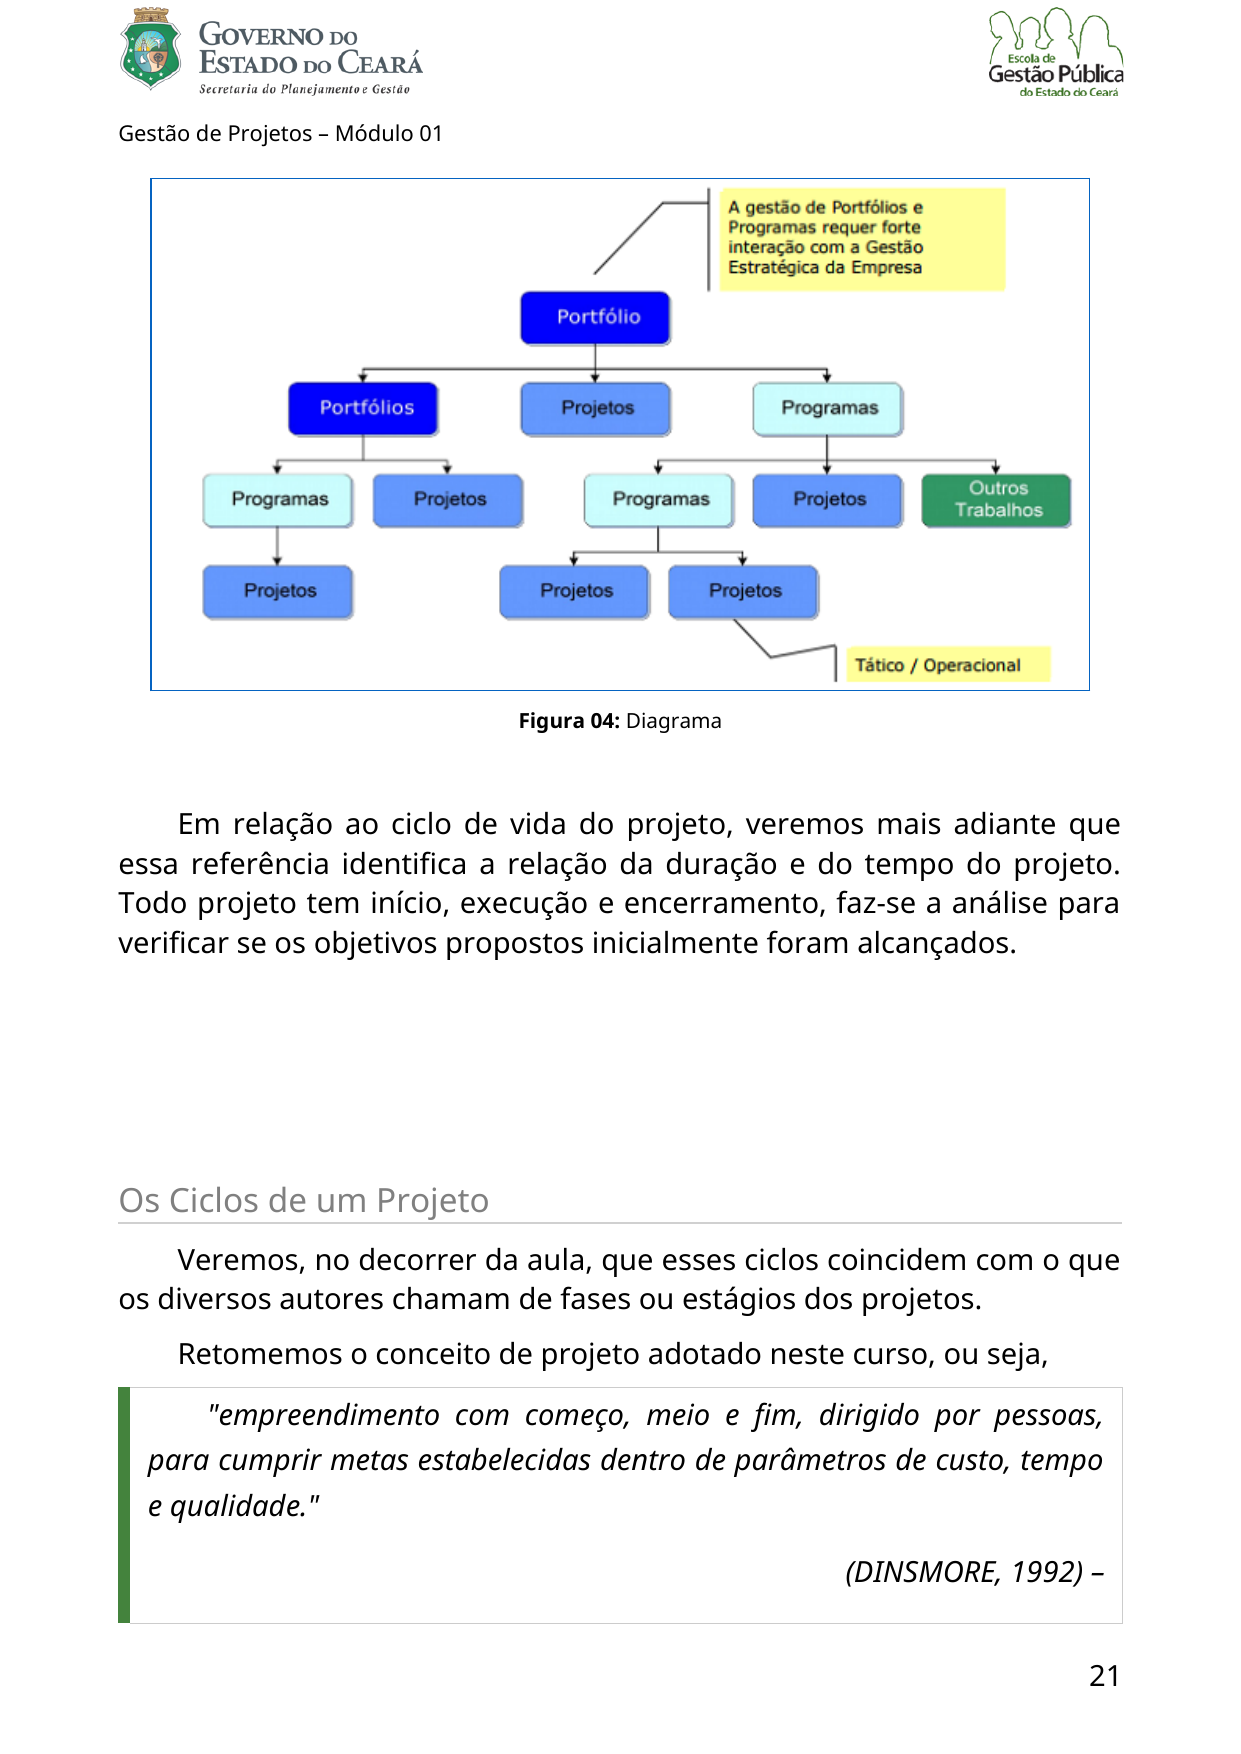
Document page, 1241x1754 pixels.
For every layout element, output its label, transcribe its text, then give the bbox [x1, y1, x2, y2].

text Veremos, no decorrer da aula, que esses ciclos coincidem com o que os diversos autores chamam de fases ou estágios dos projetos. [118, 1239, 1122, 1318]
text Figura 04: Diagrama [118, 706, 1122, 734]
picture [152, 179, 1089, 690]
table_header "empreendimento com começo, meio e fim, dirigido por pessoas, para cumprir metas estabelecidas dentro de parâmetros de custo, tempo e qualidade." (DINSMORE, 1992) – [130, 1388, 1122, 1623]
picture [120, 7, 1124, 96]
text Em relação ao ciclo de vida do projeto, veremos mais adiante que essa referência identifica a relação da duração e do tempo do projeto. Todo projeto tem início, execução e encerramento, faz-se a análise para verificar se os objetivos propostos inicialmente foram alcançados. [118, 803, 1122, 962]
subtitle Os Ciclos de um Projeto [118, 1139, 1122, 1222]
table_header [118, 1387, 130, 1623]
text Retomemos o conceito de projeto adotado neste curso, ou seja, [118, 1333, 1122, 1373]
